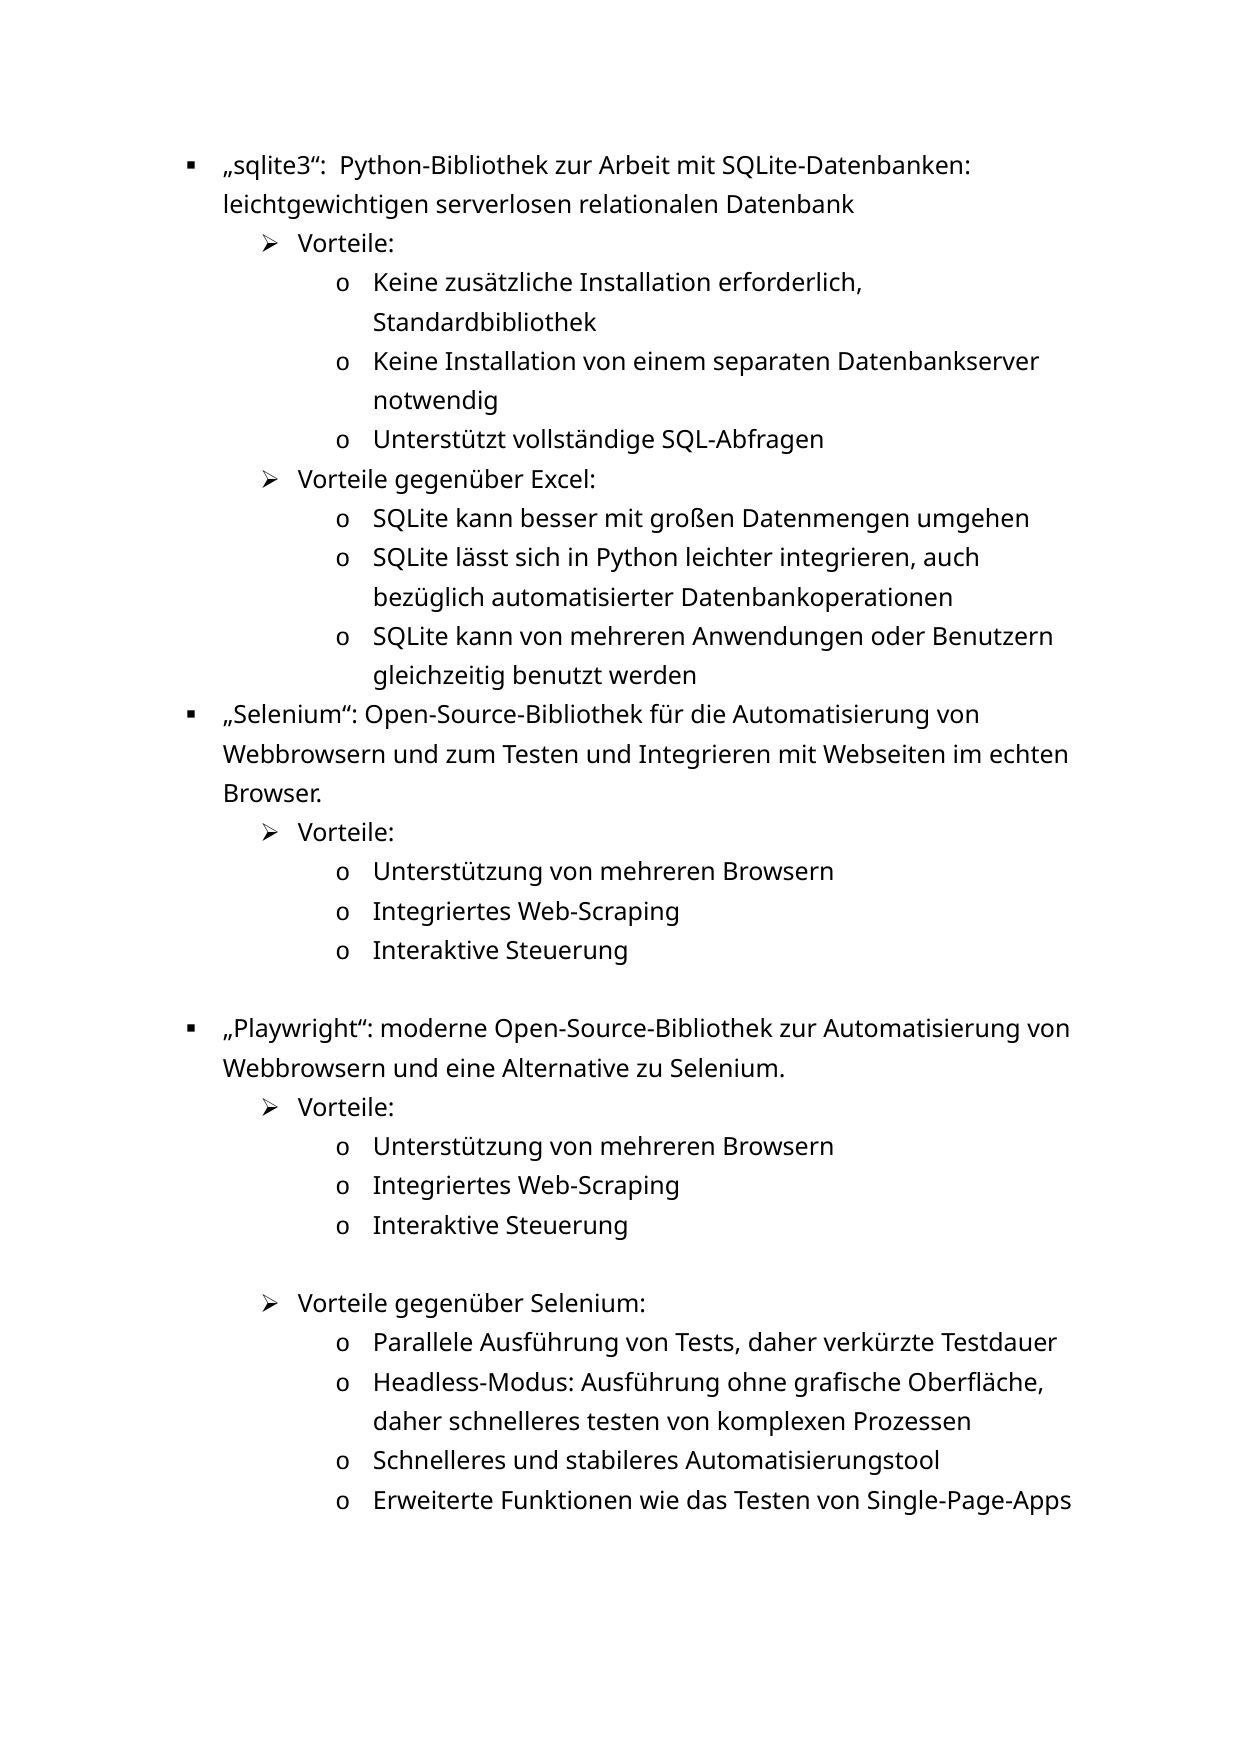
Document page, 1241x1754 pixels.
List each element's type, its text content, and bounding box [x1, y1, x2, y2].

list Integriertes Web-Scraping [335, 893, 1093, 927]
list Keine zusätzliche Installation erforderlich, Standardbibliothek [335, 265, 1093, 338]
list Unterstützt vollständige SQL-Abfragen [335, 422, 1093, 456]
list „sqlite3“: Python-Bibliothek zur Arbeit mit SQLite-Datenbanken: leichtgewichtigen serverlosen relationalen Datenbank [185, 148, 1093, 221]
list Vorteile gegenüber Selenium: [260, 1286, 1093, 1320]
list Unterstützung von mehreren Browsern [335, 1129, 1093, 1163]
list Keine Installation von einem separaten Datenbankserver notwendig [335, 344, 1093, 417]
list „Selenium“: Open-Source-Bibliothek für die Automatisierung von Webbrowsern und zum Testen und Integrieren mit Webseiten im echten Browser. [185, 697, 1093, 809]
list Interaktive Steuerung [335, 1207, 1093, 1242]
list SQLite kann von mehreren Anwendungen oder Benutzern gleichzeitig benutzt werden [335, 619, 1093, 692]
list Headless-Modus: Ausführung ohne grafische Oberfläche, daher schnelleres testen von komplexen Prozessen [335, 1364, 1093, 1438]
list Erweiterte Funktionen wie das Testen von Single-Page-Apps [335, 1482, 1093, 1517]
list Interaktive Steuerung [335, 933, 1093, 967]
list SQLite lässt sich in Python leichter integrieren, auch bezüglich automatisierter Datenbankoperationen [335, 540, 1093, 613]
list „Playwright“: moderne Open-Source-Bibliothek zur Automatisierung von Webbrowsern und eine Alternative zu Selenium. [185, 1011, 1093, 1084]
list Parallele Ausführung von Tests, daher verkürzte Testdauer [335, 1325, 1093, 1359]
list SQLite kann besser mit großen Datenmengen umgehen [335, 501, 1093, 535]
list Integriertes Web-Scraping [335, 1168, 1093, 1202]
list Schnelleres und stabileres Automatisierungstool [335, 1443, 1093, 1477]
list Vorteile gegenüber Excel: [260, 462, 1093, 496]
list Vorteile: [260, 226, 1093, 260]
list Vorteile: [260, 815, 1093, 849]
list Unterstützung von mehreren Browsern [335, 854, 1093, 888]
list Vorteile: [260, 1089, 1093, 1123]
